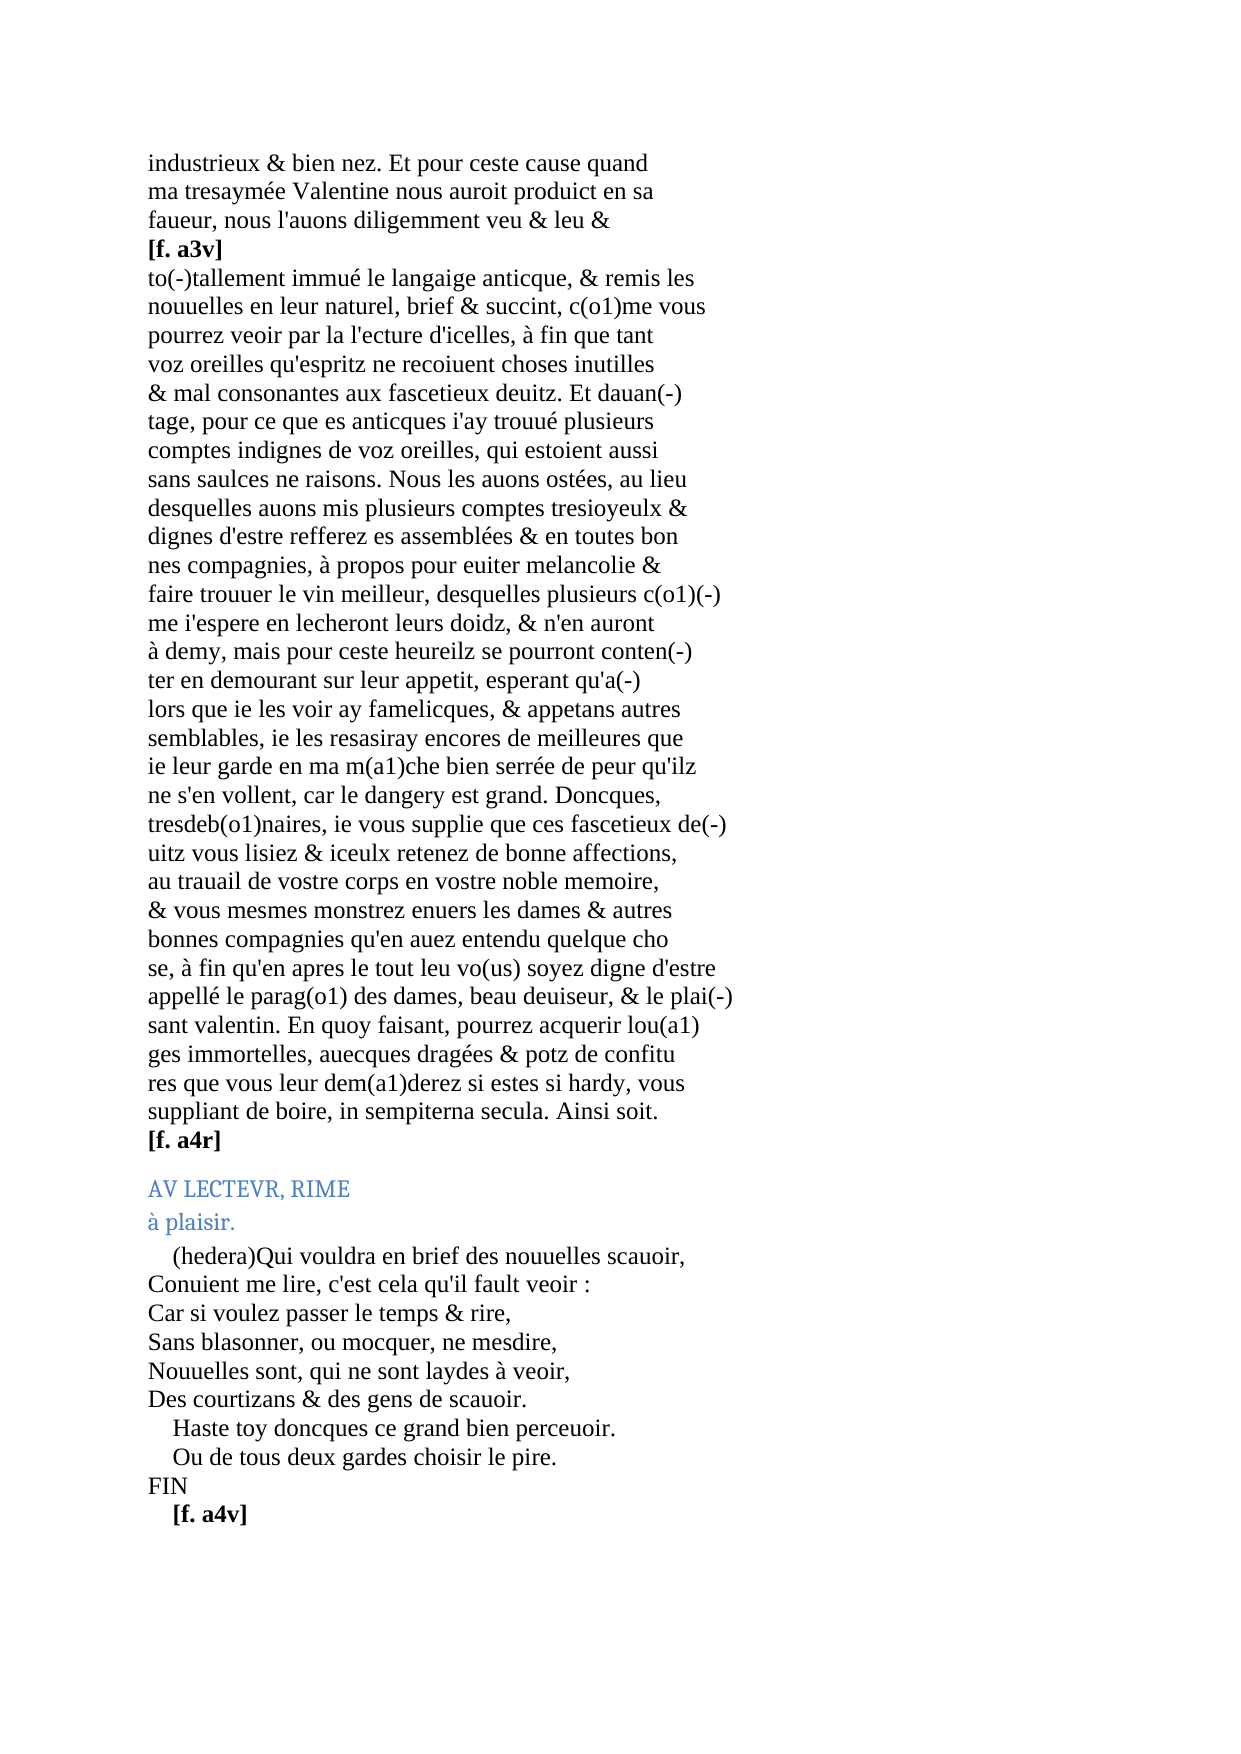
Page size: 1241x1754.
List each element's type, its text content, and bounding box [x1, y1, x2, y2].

text [f. a4v] [148, 1499, 1093, 1528]
text (hedera)Qui vouldra en brief des nouuelles scauoir, Conuient me lire, c'est cela qu'il fault veoir : Car si voulez passer le temps & rire, Sans blasonner, ou mocquer, ne mesdire, Nouuelles sont, qui ne sont laydes à veoir, Des courtizans & des gens de scauoir. [148, 1241, 1093, 1413]
text industrieux & bien nez. Et pour ceste cause quand ma tresaymée Valentine nous auroit produict en sa faueur, nous l'auons diligemment veu & leu & [f. a3v] to(-)tallement immué le langaige anticque, & remis les nouuelles en leur naturel, brief & succint, c(o1)me vous pourrez veoir par la l'ecture d'icelles, à fin que tant voz oreilles qu'espritz ne recoiuent choses inutilles & mal consonantes aux fascetieux deuitz. Et dauan(-) tage, pour ce que es anticques i'ay trouué plusieurs comptes indignes de voz oreilles, qui estoient aussi sans saulces ne raisons. Nous les auons ostées, au lieu desquelles auons mis plusieurs comptes tresioyeulx & dignes d'estre refferez es assemblées & en toutes bon nes compagnies, à propos pour euiter melancolie & faire trouuer le vin meilleur, desquelles plusieurs c(o1)(-) me i'espere en lecheront leurs doidz, & n'en auront à demy, mais pour ceste heureilz se pourront conten(-) ter en demourant sur leur appetit, esperant qu'a(-) lors que ie les voir ay famelicques, & appetans autres semblables, ie les resasiray encores de meilleures que ie leur garde en ma m(a1)che bien serrée de peur qu'ilz ne s'en vollent, car le dangery est grand. Doncques, tresdeb(o1)naires, ie vous supplie que ces fascetieux de(-) uitz vous lisiez & iceulx retenez de bonne affections, au trauail de vostre corps en vostre noble memoire, & vous mesmes monstrez enuers les dames & autres bonnes compagnies qu'en auez entendu quelque cho se, à fin qu'en apres le tout leu vo(us) soyez digne d'estre appellé le parag(o1) des dames, beau deuiseur, & le plai(-) sant valentin. En quoy faisant, pourrez acquerir lou(a1) ges immortelles, auecques dragées & potz de confitu res que vous leur dem(a1)derez si estes si hardy, vous suppliant de boire, in sempiterna secula. Ainsi soit. [f. a4r] [148, 148, 1093, 1154]
text Ou de tous deux gardes choisir le pire. [148, 1442, 1093, 1471]
text FIN [148, 1471, 1093, 1499]
subtitle AV LECTEVR, RIME à plaisir. [148, 1175, 1093, 1236]
text Haste toy doncques ce grand bien perceuoir. [148, 1413, 1093, 1442]
